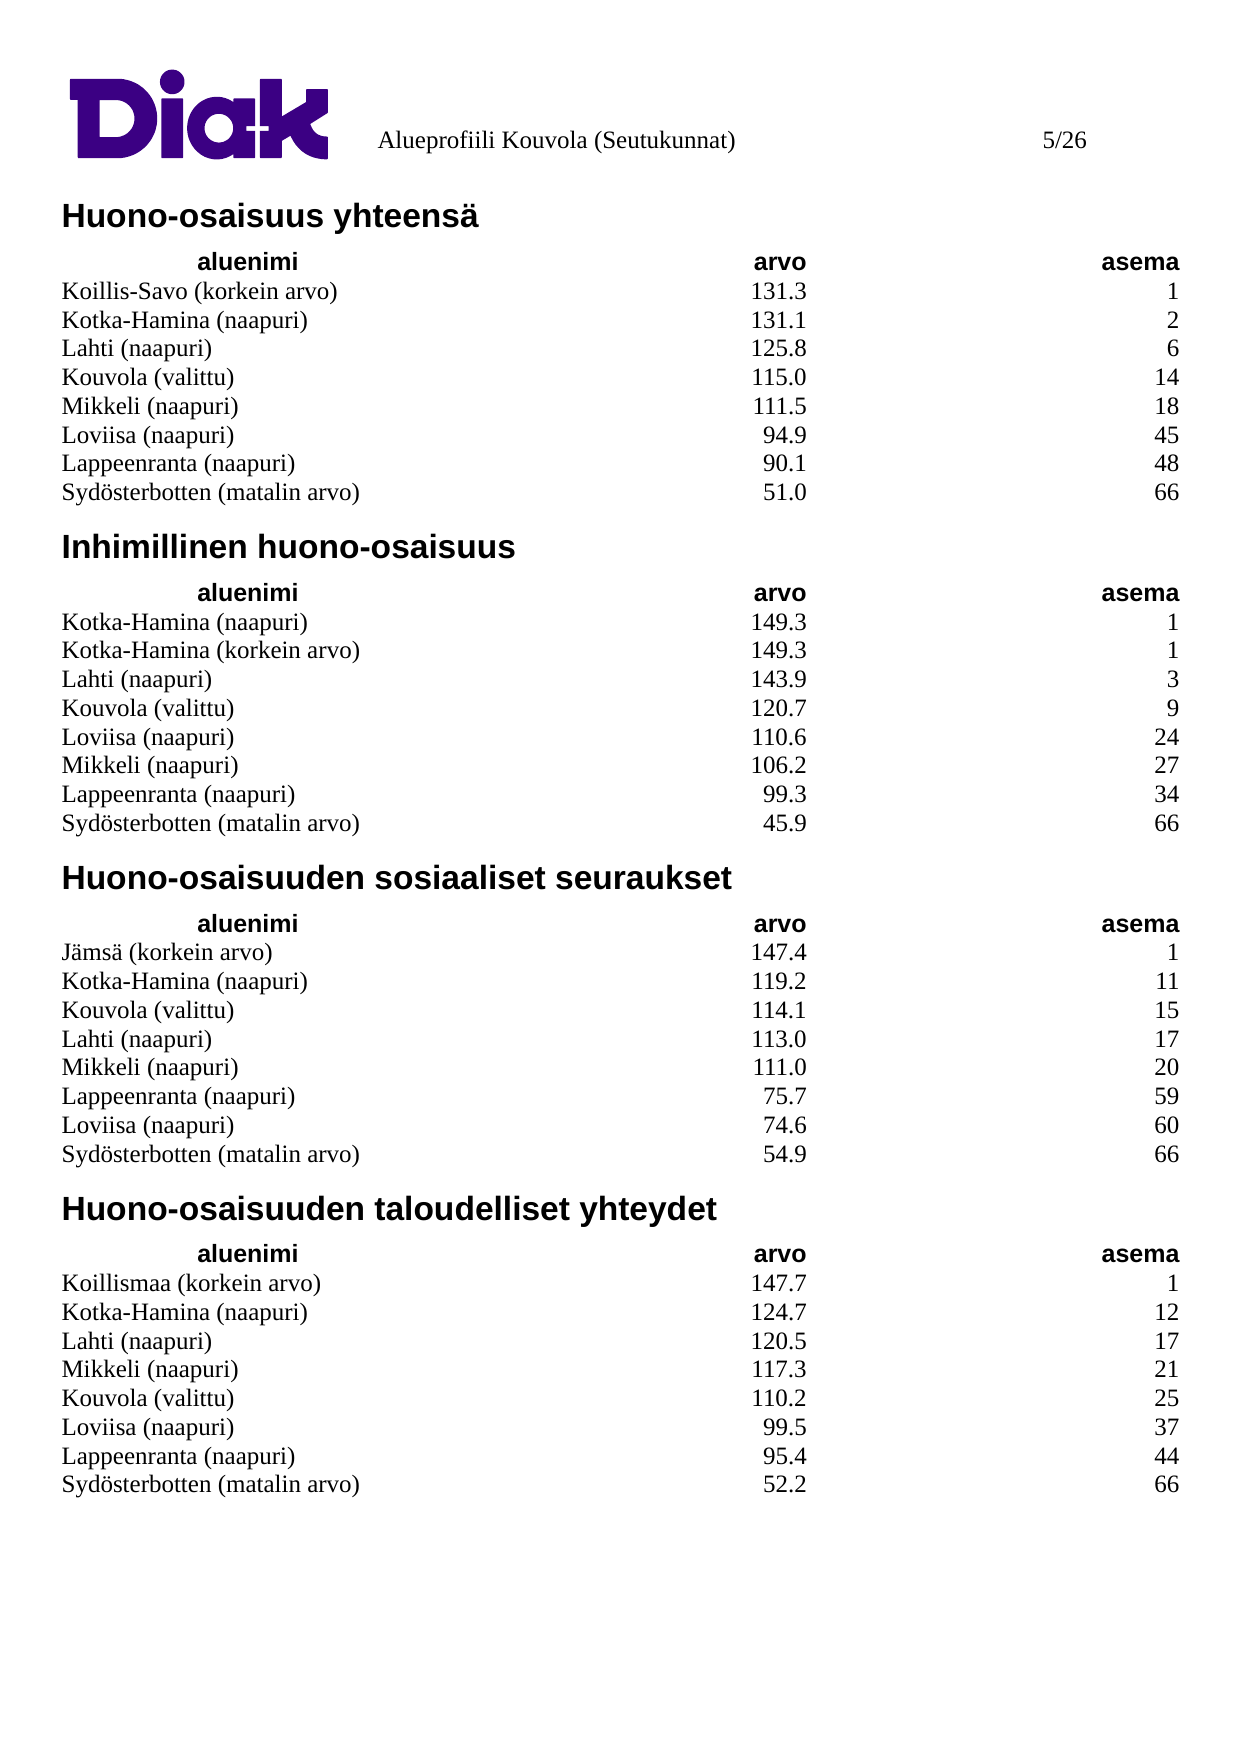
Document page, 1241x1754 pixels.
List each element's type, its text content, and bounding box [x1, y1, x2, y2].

table_cell 131.1 [434, 305, 806, 333]
table_cell 20 [806, 1053, 1179, 1081]
subtitle Huono-osaisuuden sosiaaliset seuraukset [61, 858, 1179, 896]
table_cell 17 [806, 1326, 1179, 1354]
table_cell Kotka-Hamina (naapuri) [61, 305, 434, 333]
table_cell Kouvola (valittu) [61, 995, 434, 1024]
table_cell 147.4 [434, 938, 806, 966]
table_cell 147.7 [434, 1268, 806, 1297]
table_cell 110.6 [434, 722, 806, 751]
table_cell 119.2 [434, 966, 806, 995]
table_cell Lahti (naapuri) [61, 1024, 434, 1052]
table_header aluenimi [61, 578, 434, 607]
table_cell Kouvola (valittu) [61, 693, 434, 722]
table_cell 66 [806, 808, 1179, 837]
table_header arvo [434, 1240, 806, 1268]
table_cell 44 [806, 1441, 1179, 1469]
table_cell 24 [806, 722, 1179, 751]
table_cell 1 [806, 276, 1179, 305]
table_cell Lappeenranta (naapuri) [61, 1441, 434, 1469]
table_cell 14 [806, 362, 1179, 391]
table_cell Lappeenranta (naapuri) [61, 449, 434, 477]
table_header arvo [434, 909, 806, 937]
table_cell 59 [806, 1081, 1179, 1110]
table_cell 94.9 [434, 420, 806, 448]
table_cell 131.3 [434, 276, 806, 305]
table_cell Mikkeli (naapuri) [61, 751, 434, 779]
table_cell 111.0 [434, 1053, 806, 1081]
table_cell Jämsä (korkein arvo) [61, 938, 434, 966]
table_header asema [806, 578, 1179, 607]
table_cell 1 [806, 938, 1179, 966]
table_cell 21 [806, 1355, 1179, 1383]
table_cell 99.5 [434, 1412, 806, 1441]
table_header arvo [434, 578, 806, 607]
table_cell 124.7 [434, 1297, 806, 1326]
table_cell Loviisa (naapuri) [61, 722, 434, 751]
table_cell 18 [806, 391, 1179, 420]
table_cell Koillismaa (korkein arvo) [61, 1268, 434, 1297]
table_cell Lahti (naapuri) [61, 664, 434, 693]
table_cell 95.4 [434, 1441, 806, 1469]
table_cell Mikkeli (naapuri) [61, 391, 434, 420]
table_header asema [806, 909, 1179, 937]
table_cell 9 [806, 693, 1179, 722]
table_cell 90.1 [434, 449, 806, 477]
table_cell Mikkeli (naapuri) [61, 1053, 434, 1081]
table_cell 74.6 [434, 1110, 806, 1139]
table_header arvo [434, 247, 806, 276]
table_cell 66 [806, 1470, 1179, 1498]
subtitle Huono-osaisuuden taloudelliset yhteydet [61, 1188, 1179, 1227]
table_cell 66 [806, 1139, 1179, 1167]
table_cell Sydösterbotten (matalin arvo) [61, 1139, 434, 1167]
table_cell 115.0 [434, 362, 806, 391]
table_cell Koillis-Savo (korkein arvo) [61, 276, 434, 305]
table_cell 110.2 [434, 1383, 806, 1412]
table_cell 54.9 [434, 1139, 806, 1167]
table_cell Loviisa (naapuri) [61, 1412, 434, 1441]
table_cell Kotka-Hamina (naapuri) [61, 966, 434, 995]
table_cell 2 [806, 305, 1179, 333]
table_cell 45 [806, 420, 1179, 448]
table_cell 149.3 [434, 636, 806, 664]
table_cell Sydösterbotten (matalin arvo) [61, 808, 434, 837]
table_cell Kotka-Hamina (naapuri) [61, 1297, 434, 1326]
table_cell 15 [806, 995, 1179, 1024]
table_cell Sydösterbotten (matalin arvo) [61, 1470, 434, 1498]
table_cell 52.2 [434, 1470, 806, 1498]
table_cell 1 [806, 1268, 1179, 1297]
table_header aluenimi [61, 1240, 434, 1268]
table_header asema [806, 247, 1179, 276]
table_header aluenimi [61, 247, 434, 276]
table_cell Kotka-Hamina (korkein arvo) [61, 636, 434, 664]
table_cell Kouvola (valittu) [61, 362, 434, 391]
table_cell 143.9 [434, 664, 806, 693]
table_cell 25 [806, 1383, 1179, 1412]
table_cell 12 [806, 1297, 1179, 1326]
table_cell 11 [806, 966, 1179, 995]
table_cell 1 [806, 607, 1179, 636]
table_cell Kotka-Hamina (naapuri) [61, 607, 434, 636]
table_cell 113.0 [434, 1024, 806, 1052]
table_cell 34 [806, 779, 1179, 808]
table_cell 51.0 [434, 477, 806, 506]
table_cell 111.5 [434, 391, 806, 420]
table_cell Kouvola (valittu) [61, 1383, 434, 1412]
table_cell Loviisa (naapuri) [61, 1110, 434, 1139]
table_cell Mikkeli (naapuri) [61, 1355, 434, 1383]
table_cell 37 [806, 1412, 1179, 1441]
table_cell 114.1 [434, 995, 806, 1024]
table_cell Lappeenranta (naapuri) [61, 1081, 434, 1110]
table_cell 99.3 [434, 779, 806, 808]
subtitle Huono-osaisuus yhteensä [61, 196, 1179, 235]
table_cell 27 [806, 751, 1179, 779]
subtitle Inhimillinen huono-osaisuus [61, 527, 1179, 566]
table_cell 66 [806, 477, 1179, 506]
table_cell 1 [806, 636, 1179, 664]
table_cell 120.7 [434, 693, 806, 722]
table_cell 60 [806, 1110, 1179, 1139]
table_header asema [806, 1240, 1179, 1268]
table_cell 17 [806, 1024, 1179, 1052]
table_cell Lappeenranta (naapuri) [61, 779, 434, 808]
table_cell 45.9 [434, 808, 806, 837]
table_cell 117.3 [434, 1355, 806, 1383]
table_cell Lahti (naapuri) [61, 334, 434, 362]
table_cell 125.8 [434, 334, 806, 362]
table_cell 3 [806, 664, 1179, 693]
table_cell 48 [806, 449, 1179, 477]
table_cell Loviisa (naapuri) [61, 420, 434, 448]
table_cell Lahti (naapuri) [61, 1326, 434, 1354]
table_cell Sydösterbotten (matalin arvo) [61, 477, 434, 506]
table_cell 6 [806, 334, 1179, 362]
table_cell 106.2 [434, 751, 806, 779]
table_header aluenimi [61, 909, 434, 937]
table_cell 149.3 [434, 607, 806, 636]
table_cell 75.7 [434, 1081, 806, 1110]
table_cell 120.5 [434, 1326, 806, 1354]
